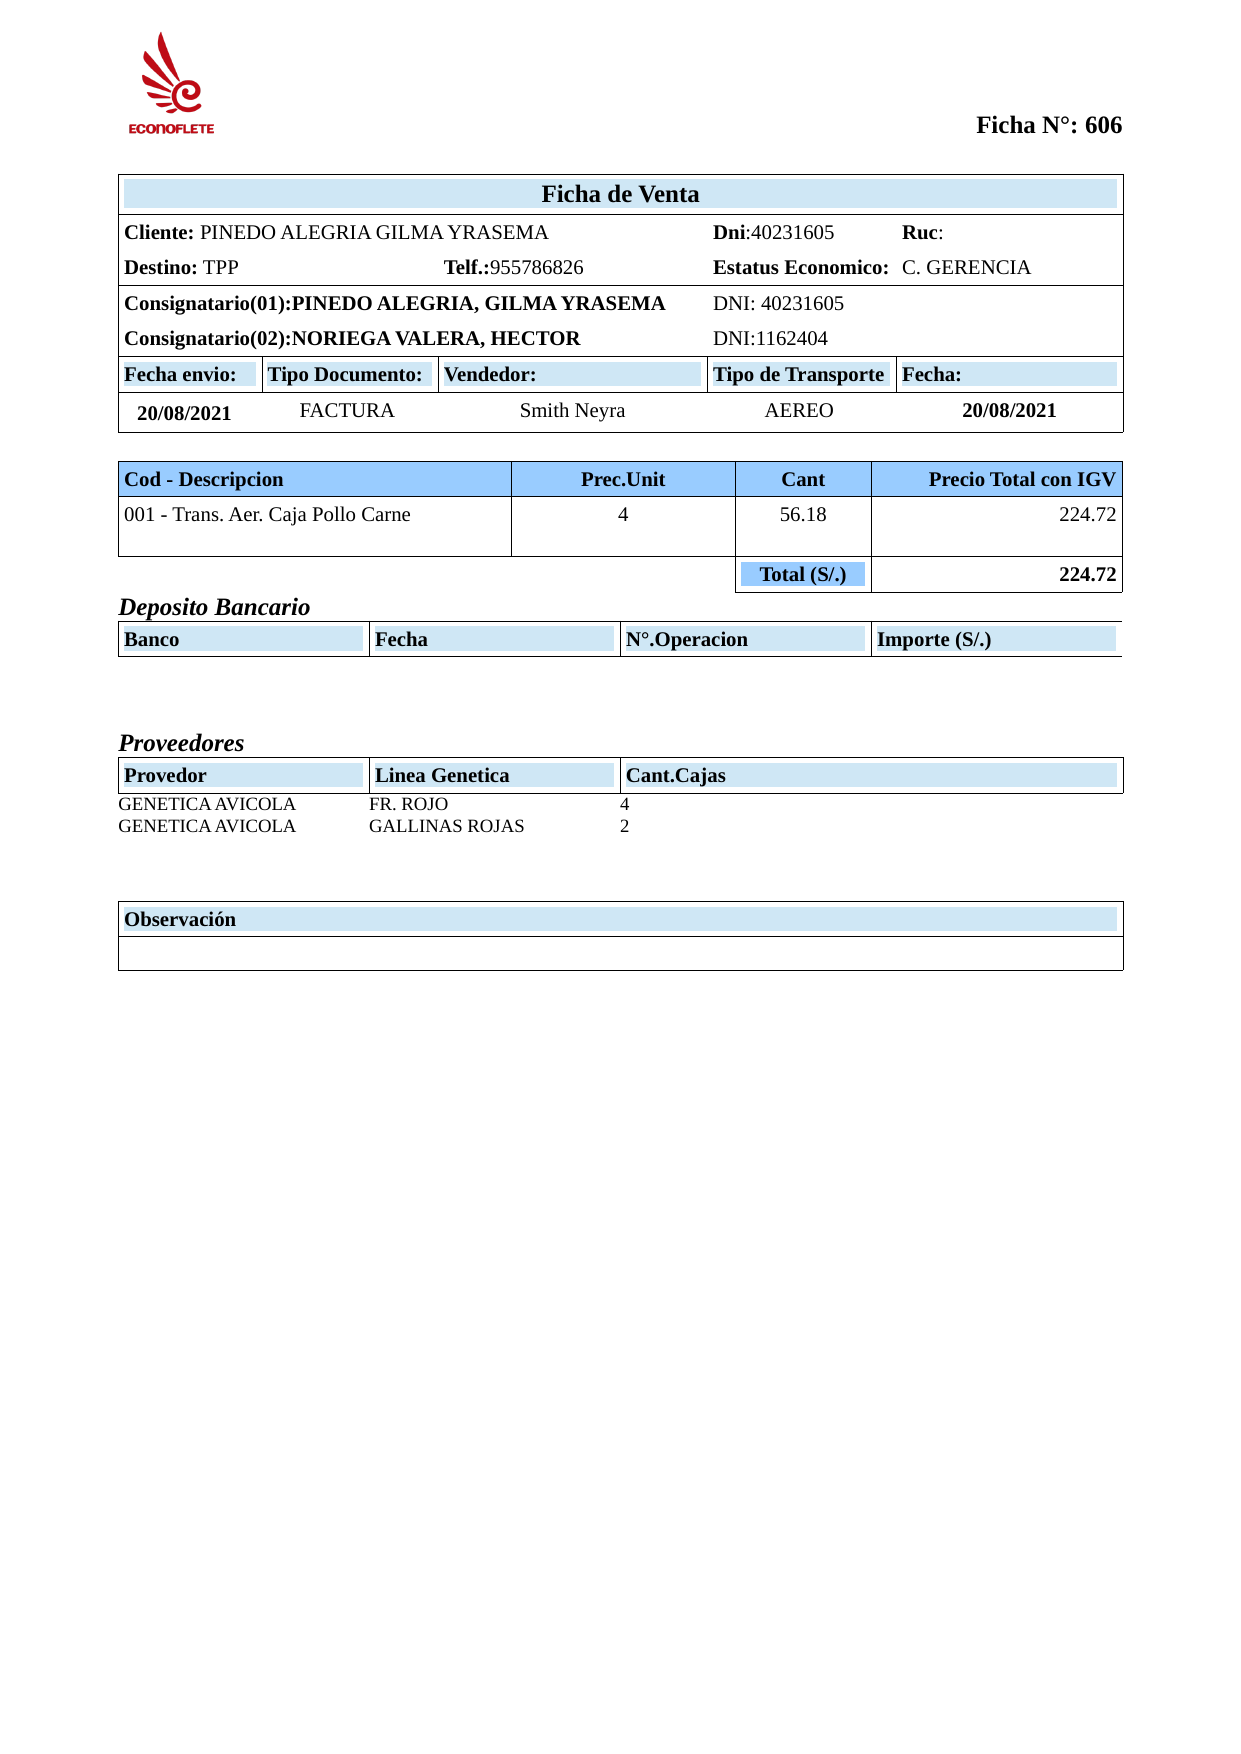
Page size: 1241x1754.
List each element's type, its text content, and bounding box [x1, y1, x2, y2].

table_cell 20/08/2021 [119, 393, 262, 432]
table_cell [620, 705, 871, 728]
table_cell [118, 657, 369, 680]
table_cell [118, 836, 369, 858]
table_cell [620, 657, 871, 680]
table_cell [620, 879, 1123, 901]
table_cell [369, 879, 620, 901]
text Deposito Bancario [118, 592, 1122, 621]
table_cell 224.72 [872, 557, 1122, 592]
table_cell [118, 705, 369, 728]
table_cell [871, 680, 1122, 704]
table_header Cant [736, 462, 871, 496]
table_cell AEREO [707, 393, 896, 432]
table_cell [118, 557, 511, 592]
table_cell 56.18 [736, 497, 871, 556]
table_cell [118, 879, 369, 901]
table_cell DNI:1162404 [707, 321, 1123, 356]
table_cell 4 [512, 497, 735, 556]
table_cell Tipo de Transporte [708, 357, 896, 392]
table_header N°.Operacion [621, 622, 871, 656]
table_cell GENETICA AVICOLA [118, 794, 369, 814]
table_cell 224.72 [872, 497, 1122, 556]
table_header Fecha [370, 622, 620, 656]
table_header Ficha de Venta [119, 175, 1123, 214]
table_cell 4 [620, 794, 1123, 814]
table_cell Estatus Economico: [707, 249, 896, 285]
table_cell [871, 705, 1122, 728]
table_cell DNI: 40231605 [707, 286, 1123, 321]
table_cell [119, 937, 1123, 969]
table_cell [620, 858, 1123, 879]
table_cell Consignatario(02):NORIEGA VALERA, HECTOR [119, 321, 707, 356]
table_header Banco [119, 622, 369, 656]
table_header Cant.Cajas [621, 758, 1123, 793]
table_cell 001 - Trans. Aer. Caja Pollo Carne [119, 497, 511, 556]
table_cell Smith Neyra [438, 393, 707, 432]
table_cell 20/08/2021 [896, 393, 1123, 432]
table_header Precio Total con IGV [872, 462, 1122, 496]
table_header Prec.Unit [512, 462, 735, 496]
table_cell Telf.:955786826 [438, 249, 707, 285]
table_header Observación [119, 902, 1123, 936]
table_cell FR. ROJO [369, 794, 620, 814]
table_cell FACTURA [262, 393, 438, 432]
table_cell Consignatario(01):PINEDO ALEGRIA, GILMA YRASEMA [119, 286, 707, 321]
table_cell Tipo Documento: [263, 357, 438, 392]
table_cell [620, 680, 871, 704]
table_cell Fecha envio: [119, 357, 262, 392]
table_header Linea Genetica [370, 758, 620, 793]
table_header Cod - Descripcion [119, 462, 511, 496]
table_cell [118, 858, 369, 879]
table_cell [511, 557, 735, 592]
table_cell Vendedor: [439, 357, 707, 392]
table_cell GALLINAS ROJAS [369, 815, 620, 836]
table_cell Total (S/.) [736, 557, 871, 592]
table_cell [369, 705, 620, 728]
table_cell 2 [620, 815, 1123, 836]
table_cell [369, 858, 620, 879]
table_cell [369, 836, 620, 858]
table_cell [620, 836, 1123, 858]
table_cell Dni:40231605 [707, 215, 896, 249]
picture [118, 31, 225, 134]
table_cell Ruc: [896, 215, 1123, 249]
table_header Provedor [119, 758, 369, 793]
table_cell Fecha: [897, 357, 1123, 392]
table_cell [369, 680, 620, 704]
table_cell C. GERENCIA [896, 249, 1123, 285]
table_cell Destino: TPP [119, 249, 438, 285]
table_cell [369, 657, 620, 680]
text Proveedores [118, 728, 1122, 757]
table_cell GENETICA AVICOLA [118, 815, 369, 836]
table_cell [118, 680, 369, 704]
table_header Importe (S/.) [872, 622, 1122, 656]
table_cell [871, 657, 1122, 680]
table_cell Cliente: PINEDO ALEGRIA GILMA YRASEMA [119, 215, 707, 249]
